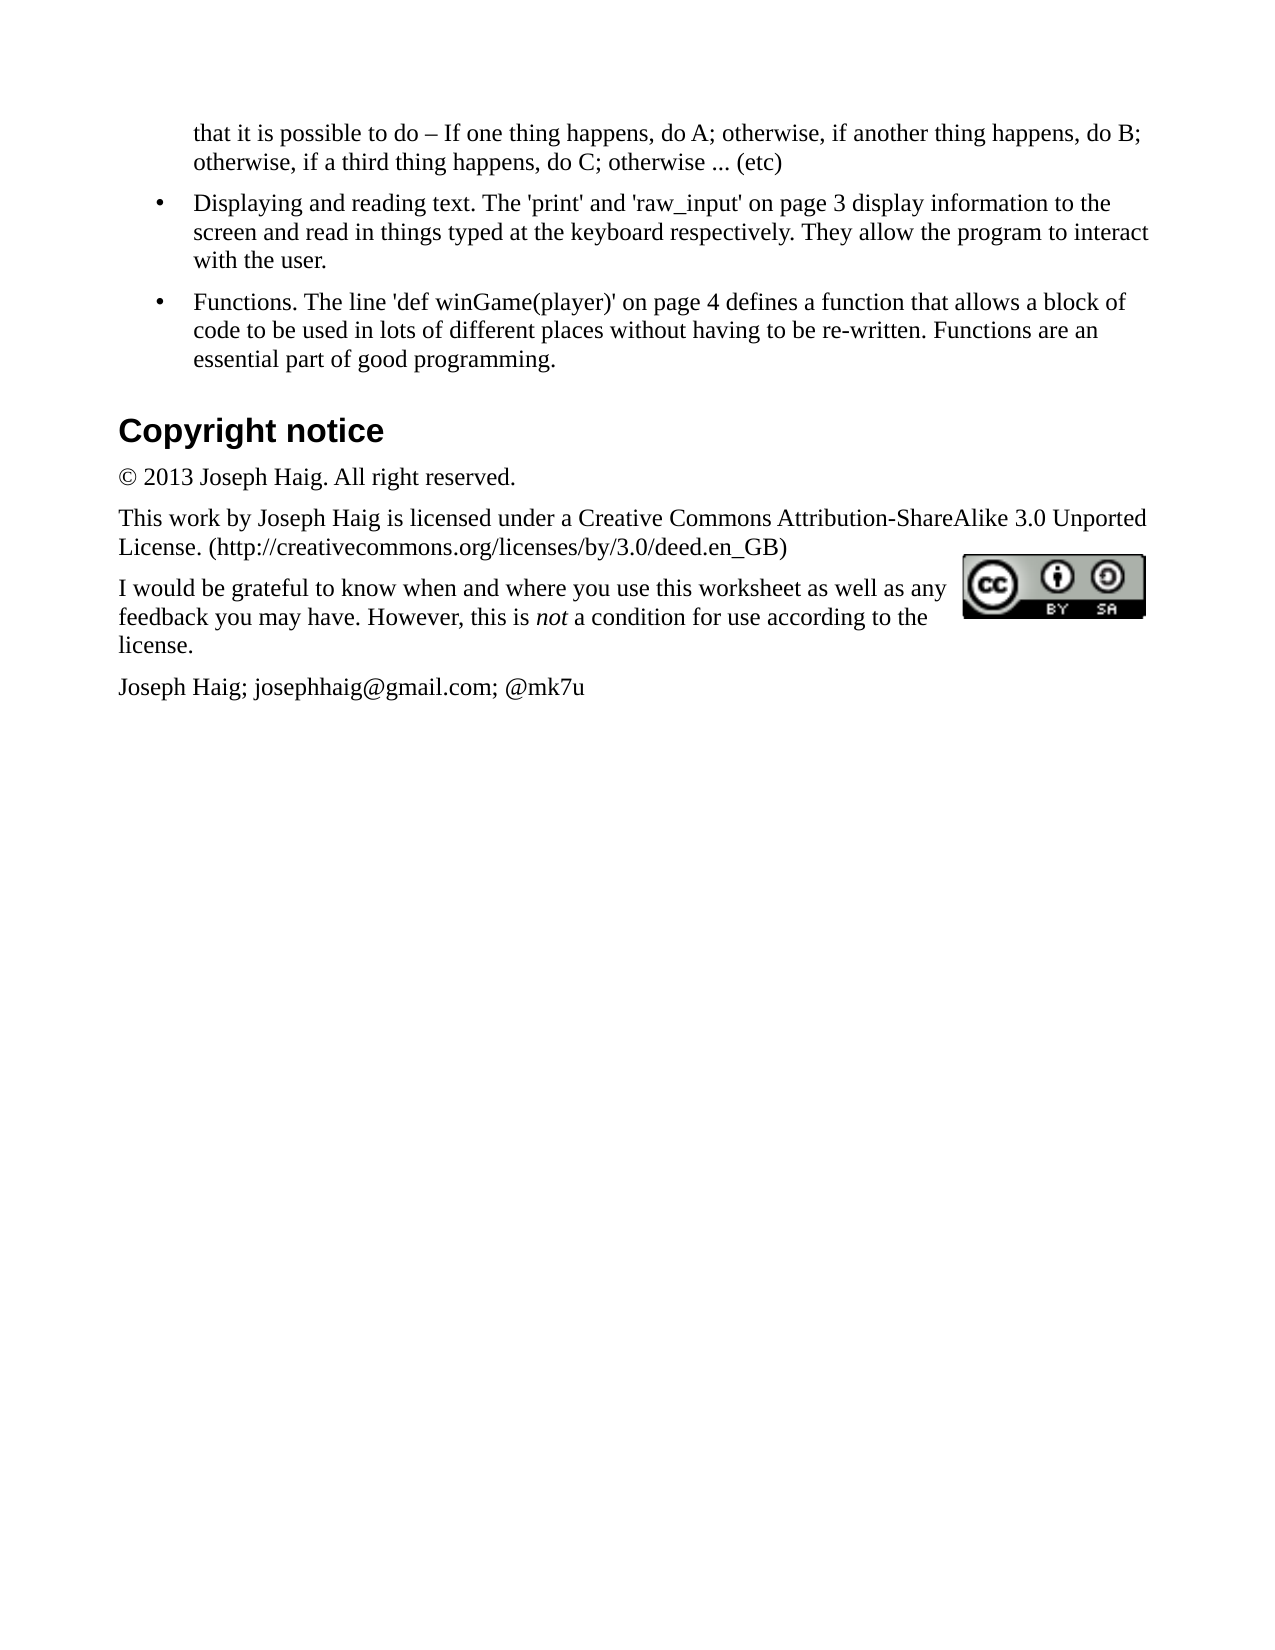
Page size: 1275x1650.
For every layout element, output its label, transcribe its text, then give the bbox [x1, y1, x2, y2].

list Functions. The line 'def winGame(player)' on page 4 defines a function that allows a block of code to be used in lots of different places without having to be re-written. Functions are an essential part of good programming. [156, 287, 1157, 373]
text This work by Joseph Haig is licensed under a Creative Commons Attribution-ShareAlike 3.0 Unported License. (http://creativecommons.org/licenses/by/3.0/deed.en_GB) [118, 503, 1157, 561]
text I would be grateful to know when and where you use this worksheet as well as any feedback you may have. However, this is not a condition for use according to the license. [118, 573, 1157, 659]
list Displaying and reading text. The 'print' and 'raw_input' on page 3 display information to the screen and read in things typed at the keyboard respectively. They allow the program to interact with the user. [156, 188, 1157, 274]
text © 2013 Joseph Haig. All right reserved. [118, 462, 1157, 491]
list that it is possible to do – If one thing happens, do A; otherwise, if another thing happens, do B; otherwise, if a third thing happens, do C; otherwise ... (etc) [156, 118, 1157, 176]
picture [962, 554, 1146, 619]
subtitle Copyright notice [118, 411, 1157, 449]
text Joseph Haig; josephhaig@gmail.com; @mk7u [118, 672, 1157, 701]
